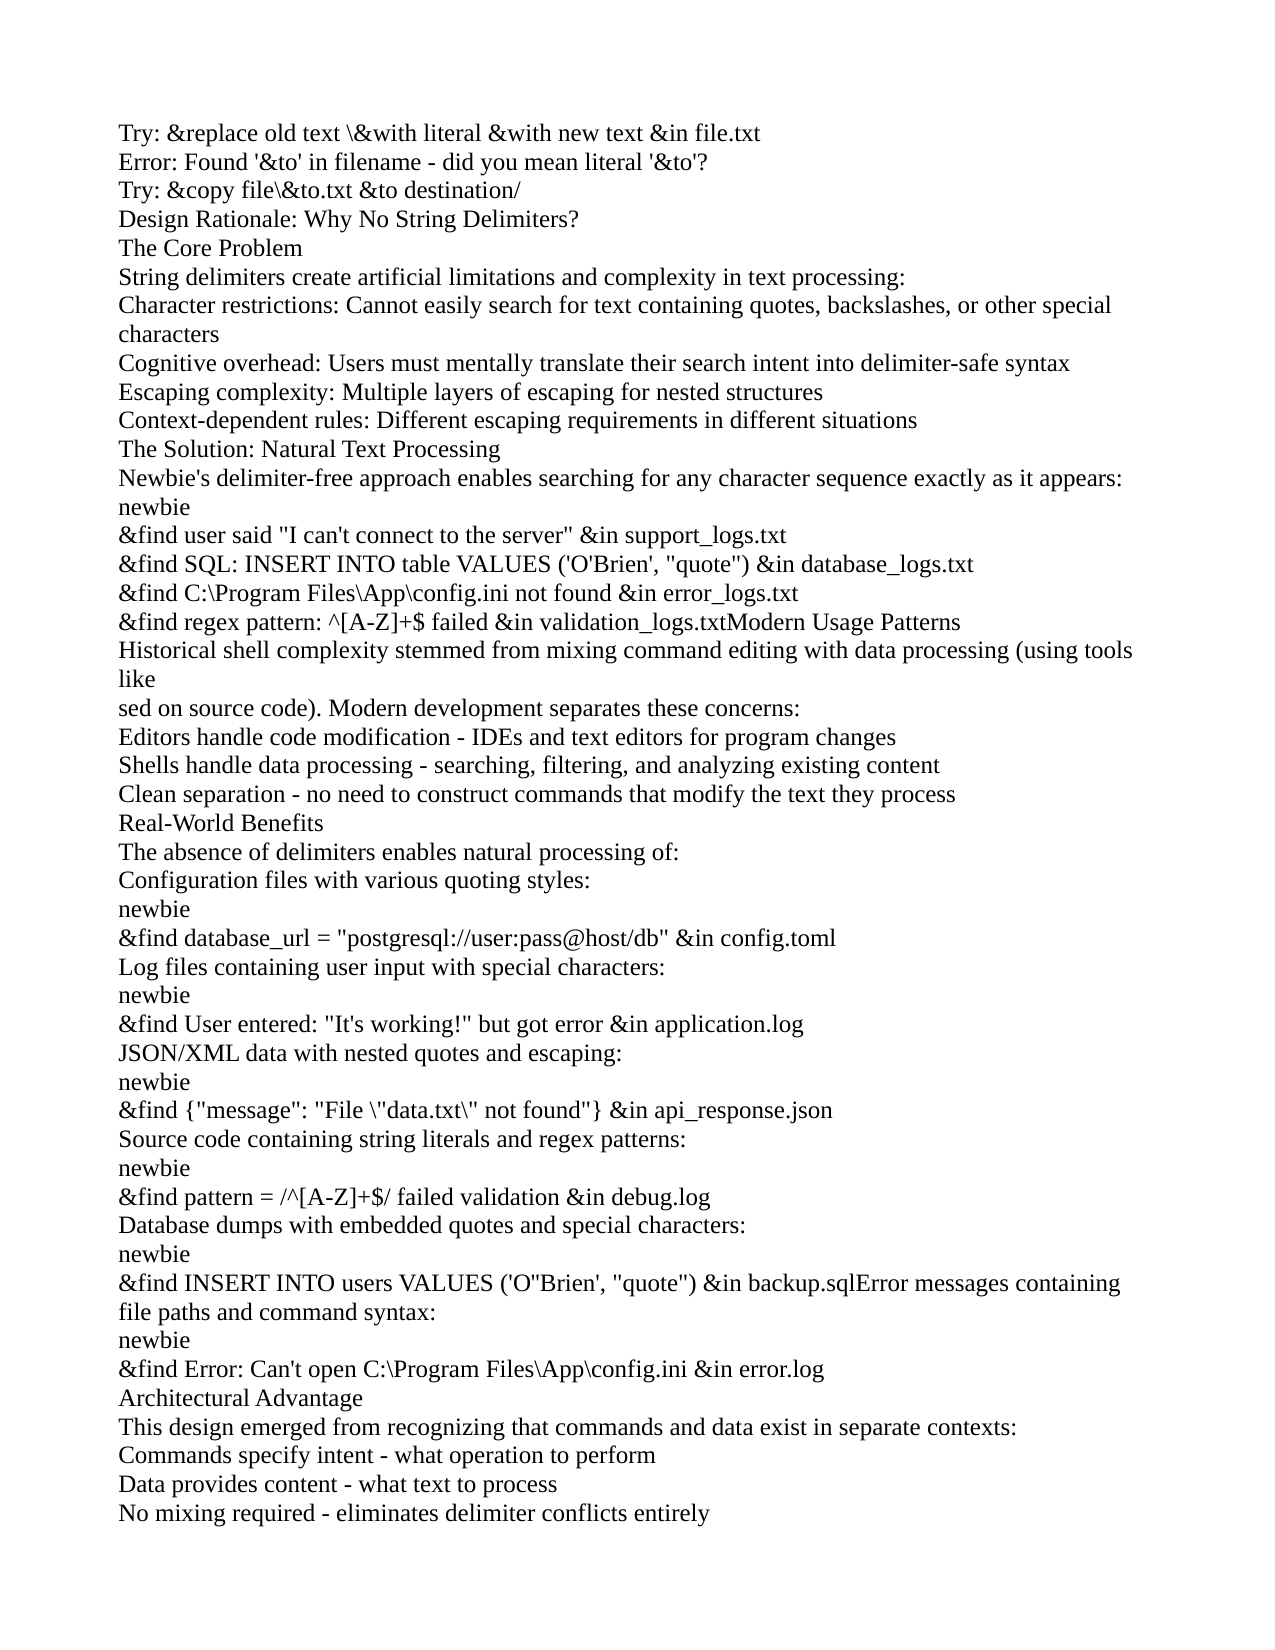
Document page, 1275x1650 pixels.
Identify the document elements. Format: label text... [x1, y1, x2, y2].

text Database dumps with embedded quotes and special characters: [118, 1211, 1157, 1239]
text &find C:\Program Files\App\config.ini not found &in error_logs.txt [118, 578, 1157, 607]
text &find User entered: "It's working!" but got error &in application.log [118, 1009, 1157, 1038]
text Shells handle data processing - searching, filtering, and analyzing existing content [118, 751, 1157, 779]
text Configuration files with various quoting styles: [118, 866, 1157, 894]
text newbie [118, 1239, 1157, 1268]
text &find INSERT INTO users VALUES ('O''Brien', "quote") &in backup.sqlError messages containing file paths and command syntax: [118, 1268, 1157, 1326]
text The Core Problem [118, 233, 1157, 262]
text characters [118, 319, 1157, 348]
text Commands specify intent - what operation to perform [118, 1441, 1157, 1469]
text Historical shell complexity stemmed from mixing command editing with data processing (using tools like [118, 636, 1157, 693]
text Escaping complexity: Multiple layers of escaping for nested structures [118, 377, 1157, 406]
text Cognitive overhead: Users must mentally translate their search intent into delimiter-safe syntax [118, 348, 1157, 377]
text Log files containing user input with special characters: [118, 952, 1157, 981]
text Editors handle code modification - IDEs and text editors for program changes [118, 722, 1157, 751]
text newbie [118, 1153, 1157, 1182]
text Design Rationale: Why No String Delimiters? [118, 204, 1157, 233]
text String delimiters create artificial limitations and complexity in text processing: [118, 262, 1157, 291]
text This design emerged from recognizing that commands and data exist in separate contexts: [118, 1412, 1157, 1441]
text Architectural Advantage [118, 1383, 1157, 1412]
text The absence of delimiters enables natural processing of: [118, 837, 1157, 866]
text No mixing required - eliminates delimiter conflicts entirely [118, 1498, 1157, 1527]
text newbie [118, 1326, 1157, 1354]
text Error: Found '&to' in filename - did you mean literal '&to'? [118, 147, 1157, 176]
text Try: &replace old text \&with literal &with new text &in file.txt [118, 118, 1157, 147]
text &find database_url = "postgresql://user:pass@host/db" &in config.toml [118, 923, 1157, 952]
text Source code containing string literals and regex patterns: [118, 1124, 1157, 1153]
text &find pattern = /^[A-Z]+$/ failed validation &in debug.log [118, 1182, 1157, 1211]
text newbie [118, 492, 1157, 521]
text Context-dependent rules: Different escaping requirements in different situations [118, 406, 1157, 434]
text Try: &copy file\&to.txt &to destination/ [118, 176, 1157, 204]
text Character restrictions: Cannot easily search for text containing quotes, backslashes, or other special [118, 291, 1157, 319]
text newbie [118, 894, 1157, 923]
text Real-World Benefits [118, 808, 1157, 837]
text &find regex pattern: ^[A-Z]+$ failed &in validation_logs.txtModern Usage Patterns [118, 607, 1157, 636]
text &find Error: Can't open C:\Program Files\App\config.ini &in error.log [118, 1354, 1157, 1383]
text JSON/XML data with nested quotes and escaping: [118, 1038, 1157, 1067]
text &find user said "I can't connect to the server" &in support_logs.txt [118, 521, 1157, 549]
text Data provides content - what text to process [118, 1469, 1157, 1498]
text newbie [118, 1067, 1157, 1096]
text &find {"message": "File \"data.txt\" not found"} &in api_response.json [118, 1096, 1157, 1124]
text sed on source code). Modern development separates these concerns: [118, 693, 1157, 722]
text newbie [118, 981, 1157, 1009]
text &find SQL: INSERT INTO table VALUES ('O'Brien', "quote") &in database_logs.txt [118, 549, 1157, 578]
text Newbie's delimiter-free approach enables searching for any character sequence exactly as it appears: [118, 463, 1157, 492]
text The Solution: Natural Text Processing [118, 434, 1157, 463]
text Clean separation - no need to construct commands that modify the text they process [118, 779, 1157, 808]
